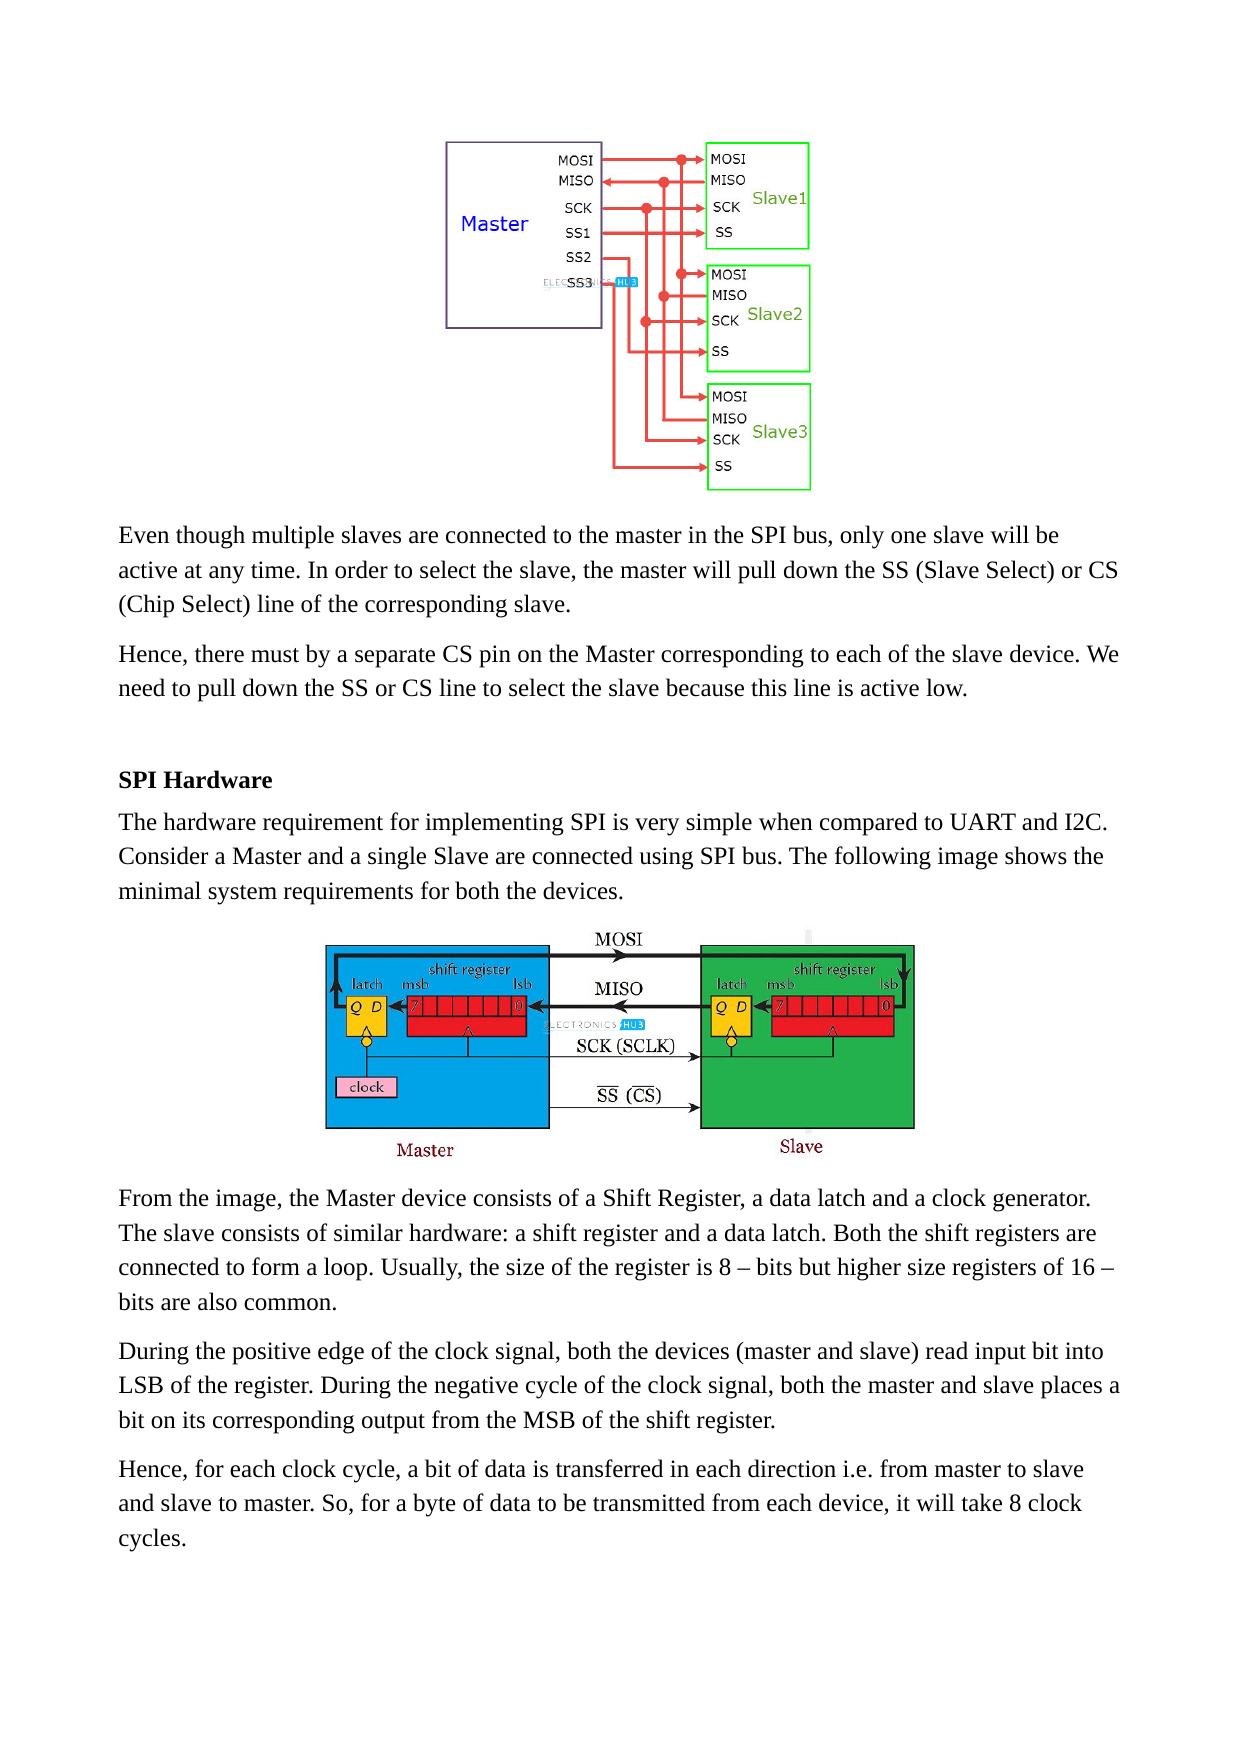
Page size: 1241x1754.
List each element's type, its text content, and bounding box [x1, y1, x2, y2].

text The hardware requirement for implementing SPI is very simple when compared to UART and I2C. Consider a Master and a single Slave are connected using SPI bus. The following image shows the minimal system requirements for both the devices. [118, 807, 1122, 904]
text Even though multiple slaves are connected to the master in the SPI bus, only one slave will be active at any time. In order to select the slave, the master will pull down the SS (Slave Select) or CS (Chip Select) line of the corresponding slave. [118, 521, 1122, 618]
text From the image, the Master device consists of a Shift Register, a data latch and a clock generator. The slave consists of similar hardware: a shift register and a data latch. Both the shift registers are connected to form a loop. Usually, the size of the register is 8 – bits but higher size registers of 16 – bits are also common. [118, 1183, 1122, 1316]
subtitle SPI Hardware [118, 766, 1122, 794]
picture [317, 924, 923, 1172]
text Hence, there must by a separate CS pin on the Master corresponding to each of the slave device. We need to pull down the SS or CS line to select the slave because this line is active low. [118, 639, 1122, 702]
picture [401, 118, 839, 509]
text Hence, for each clock cycle, a bit of data is transferred in each direction i.e. from master to slave and slave to master. So, for a byte of data to be transmitted from each device, it will take 8 clock cycles. [118, 1454, 1122, 1552]
text During the positive edge of the clock signal, both the devices (master and slave) read input bit into LSB of the register. During the negative cycle of the clock signal, both the master and slave places a bit on its corresponding output from the MSB of the shift register. [118, 1336, 1122, 1434]
